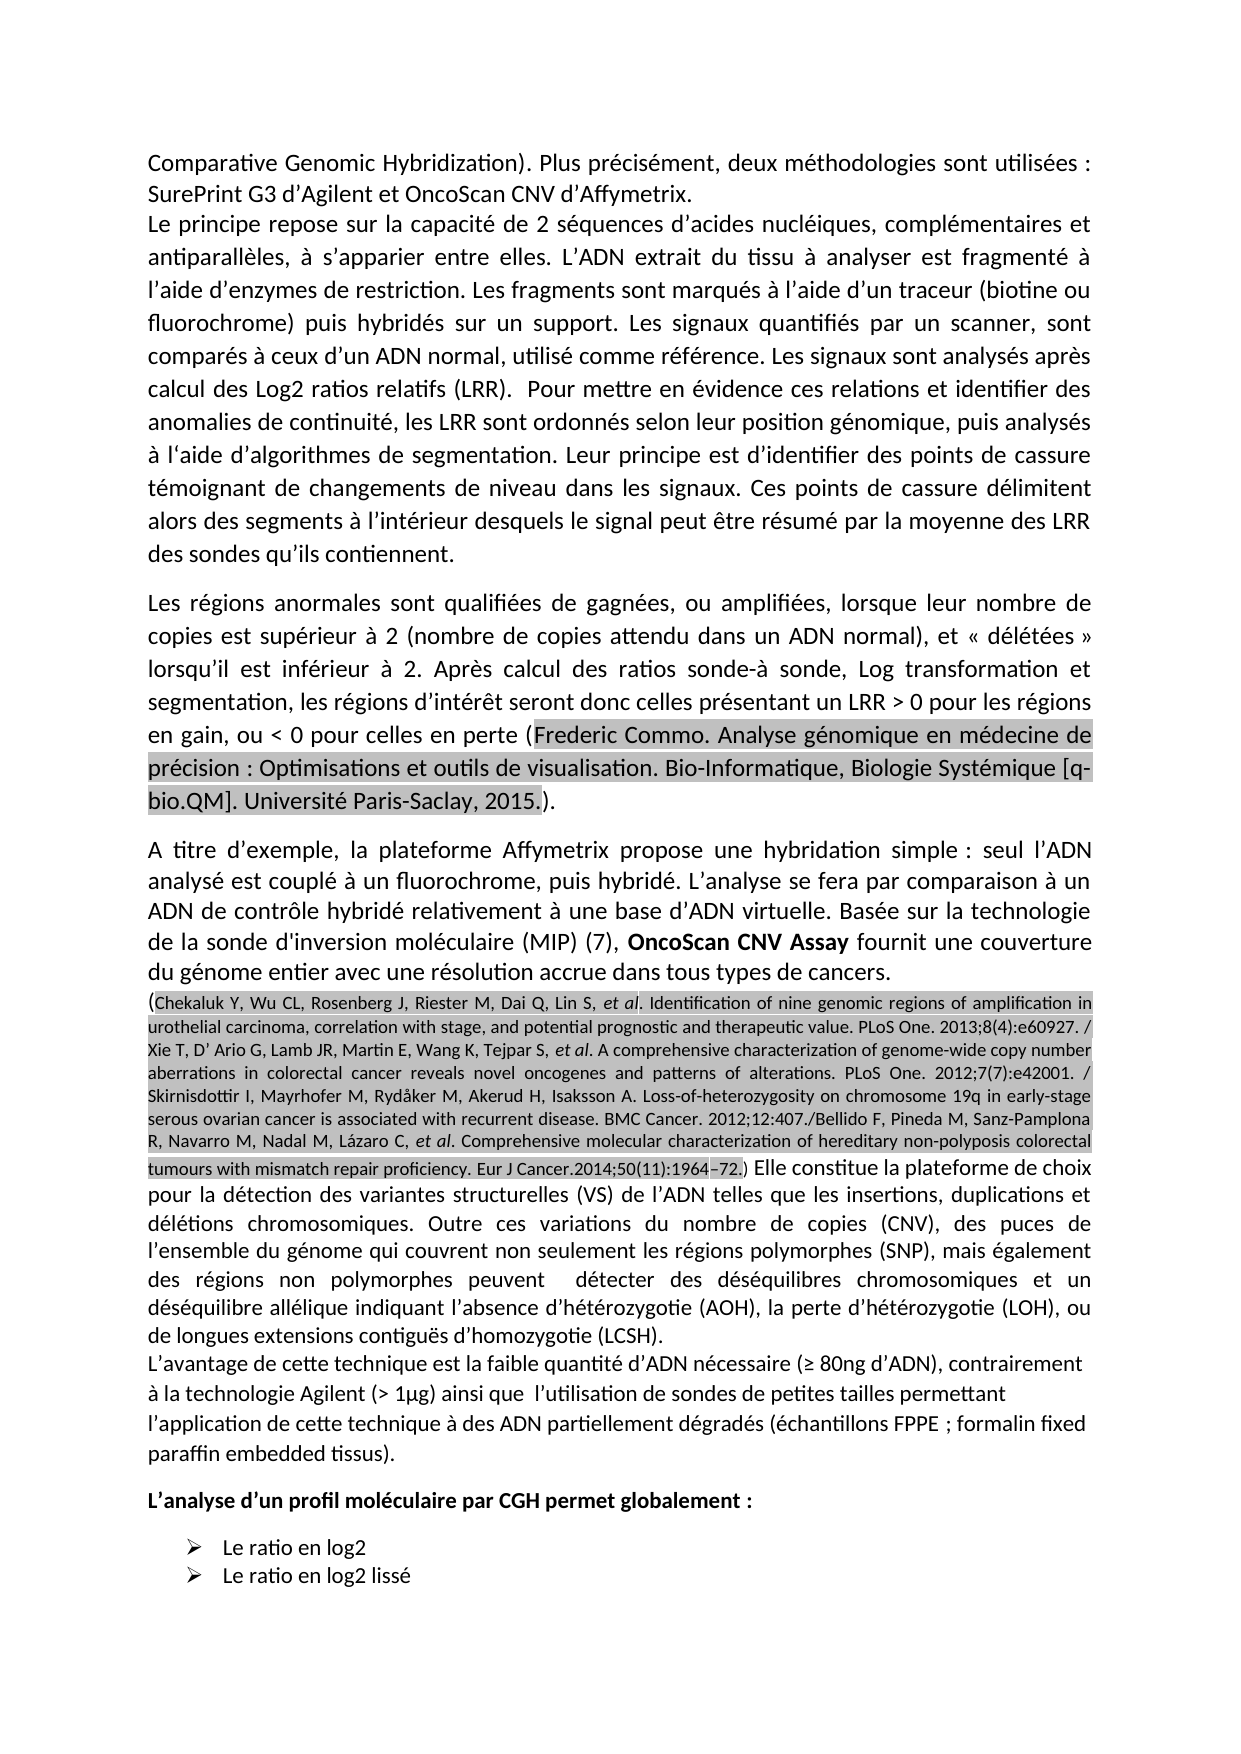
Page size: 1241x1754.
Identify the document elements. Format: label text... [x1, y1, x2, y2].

text Le principe repose sur la capacité de 2 séquences d’acides nucléiques, complémentaires et antiparallèles, à s’apparier entre elles. L’ADN extrait du tissu à analyser est fragmenté à l’aide d’enzymes de restriction. Les fragments sont marqués à l’aide d’un traceur (biotine ou fluorochrome) puis hybridés sur un support. Les signaux quantifiés par un scanner, sont comparés à ceux d’un ADN normal, utilisé comme référence. Les signaux sont analysés après calcul des Log2 ratios relatifs (LRR). Pour mettre en évidence ces relations et identifier des anomalies de continuité, les LRR sont ordonnés selon leur position génomique, puis analysés à l‘aide d’algorithmes de segmentation. Leur principe est d’identifier des points de cassure témoignant de changements de niveau dans les signaux. Ces points de cassure délimitent alors des segments à l’intérieur desquels le signal peut être résumé par la moyenne des LRR des sondes qu’ils contiennent. [148, 209, 1093, 568]
list Le ratio en log2 [185, 1533, 1093, 1561]
text Comparative Genomic Hybridization). Plus précisément, deux méthodologies sont utilisées : SurePrint G3 d’Agilent et OncoScan CNV d’Affymetrix. [148, 148, 1093, 209]
list Le ratio en log2 lissé [185, 1561, 1093, 1589]
text L’analyse d’un profil moléculaire par CGH permet globalement : [148, 1486, 1093, 1514]
text A titre d’exemple, la plateforme Affymetrix propose une hybridation simple : seul l’ADN analysé est couplé à un fluorochrome, puis hybridé. L’analyse se fera par comparaison à un ADN de contrôle hybridé relativement à une base d’ADN virtuelle. Basée sur la technologie de la sonde d'inversion moléculaire (MIP) (7), OncoScan CNV Assay fournit une couverture du génome entier avec une résolution accrue dans tous types de cancers. [148, 834, 1093, 987]
text Les régions anormales sont qualifiées de gagnées, ou amplifiées, lorsque leur nombre de copies est supérieur à 2 (nombre de copies attendu dans un ADN normal), et « délétées » lorsqu’il est inférieur à 2. Après calcul des ratios sonde-à sonde, Log transformation et segmentation, les régions d’intérêt seront donc celles présentant un LRR > 0 pour les régions en gain, ou < 0 pour celles en perte (Frederic Commo. Analyse génomique en médecine de précision : Optimisations et outils de visualisation. Bio-Informatique, Biologie Systémique [q-bio.QM]. Université Paris-Saclay, 2015.). [148, 587, 1093, 815]
text L’avantage de cette technique est la faible quantité d’ADN nécessaire (≥ 80ng d’ADN), contrairement à la technologie Agilent (> 1µg) ainsi que l’utilisation de sondes de petites tailles permettant l’application de cette technique à des ADN partiellement dégradés (échantillons FPPE ; formalin fixed paraffin embedded tissus). [148, 1349, 1093, 1467]
text (Chekaluk Y, Wu CL, Rosenberg J, Riester M, Dai Q, Lin S, et al. Identification of nine genomic regions of amplification in urothelial carcinoma, correlation with stage, and potential prognostic and therapeutic value. PLoS One. 2013;8(4):e60927. / Xie T, D’ Ario G, Lamb JR, Martin E, Wang K, Tejpar S, et al. A comprehensive characterization of genome-wide copy number aberrations in colorectal cancer reveals novel oncogenes and patterns of alterations. PLoS One. 2012;7(7):e42001. / Skirnisdottir I, Mayrhofer M, Rydåker M, Akerud H, Isaksson A. Loss-of-heterozygosity on chromosome 19q in early-stage serous ovarian cancer is associated with recurrent disease. BMC Cancer. 2012;12:407./Bellido F, Pineda M, Sanz-Pamplona R, Navarro M, Nadal M, Lázaro C, et al. Comprehensive molecular characterization of hereditary non-polyposis colorectal tumours with mismatch repair proficiency. Eur J Cancer.2014;50(11):1964–72.) Elle constitue la plateforme de choix pour la détection des variantes structurelles (VS) de l’ADN telles que les insertions, duplications et délétions chromosomiques. Outre ces variations du nombre de copies (CNV), des puces de l’ensemble du génome qui couvrent non seulement les régions polymorphes (SNP), mais également des régions non polymorphes peuvent détecter des déséquilibres chromosomiques et un déséquilibre allélique indiquant l’absence d’hétérozygotie (AOH), la perte d’hétérozygotie (LOH), ou de longues extensions contiguës d’homozygotie (LCSH). [148, 987, 1093, 1349]
